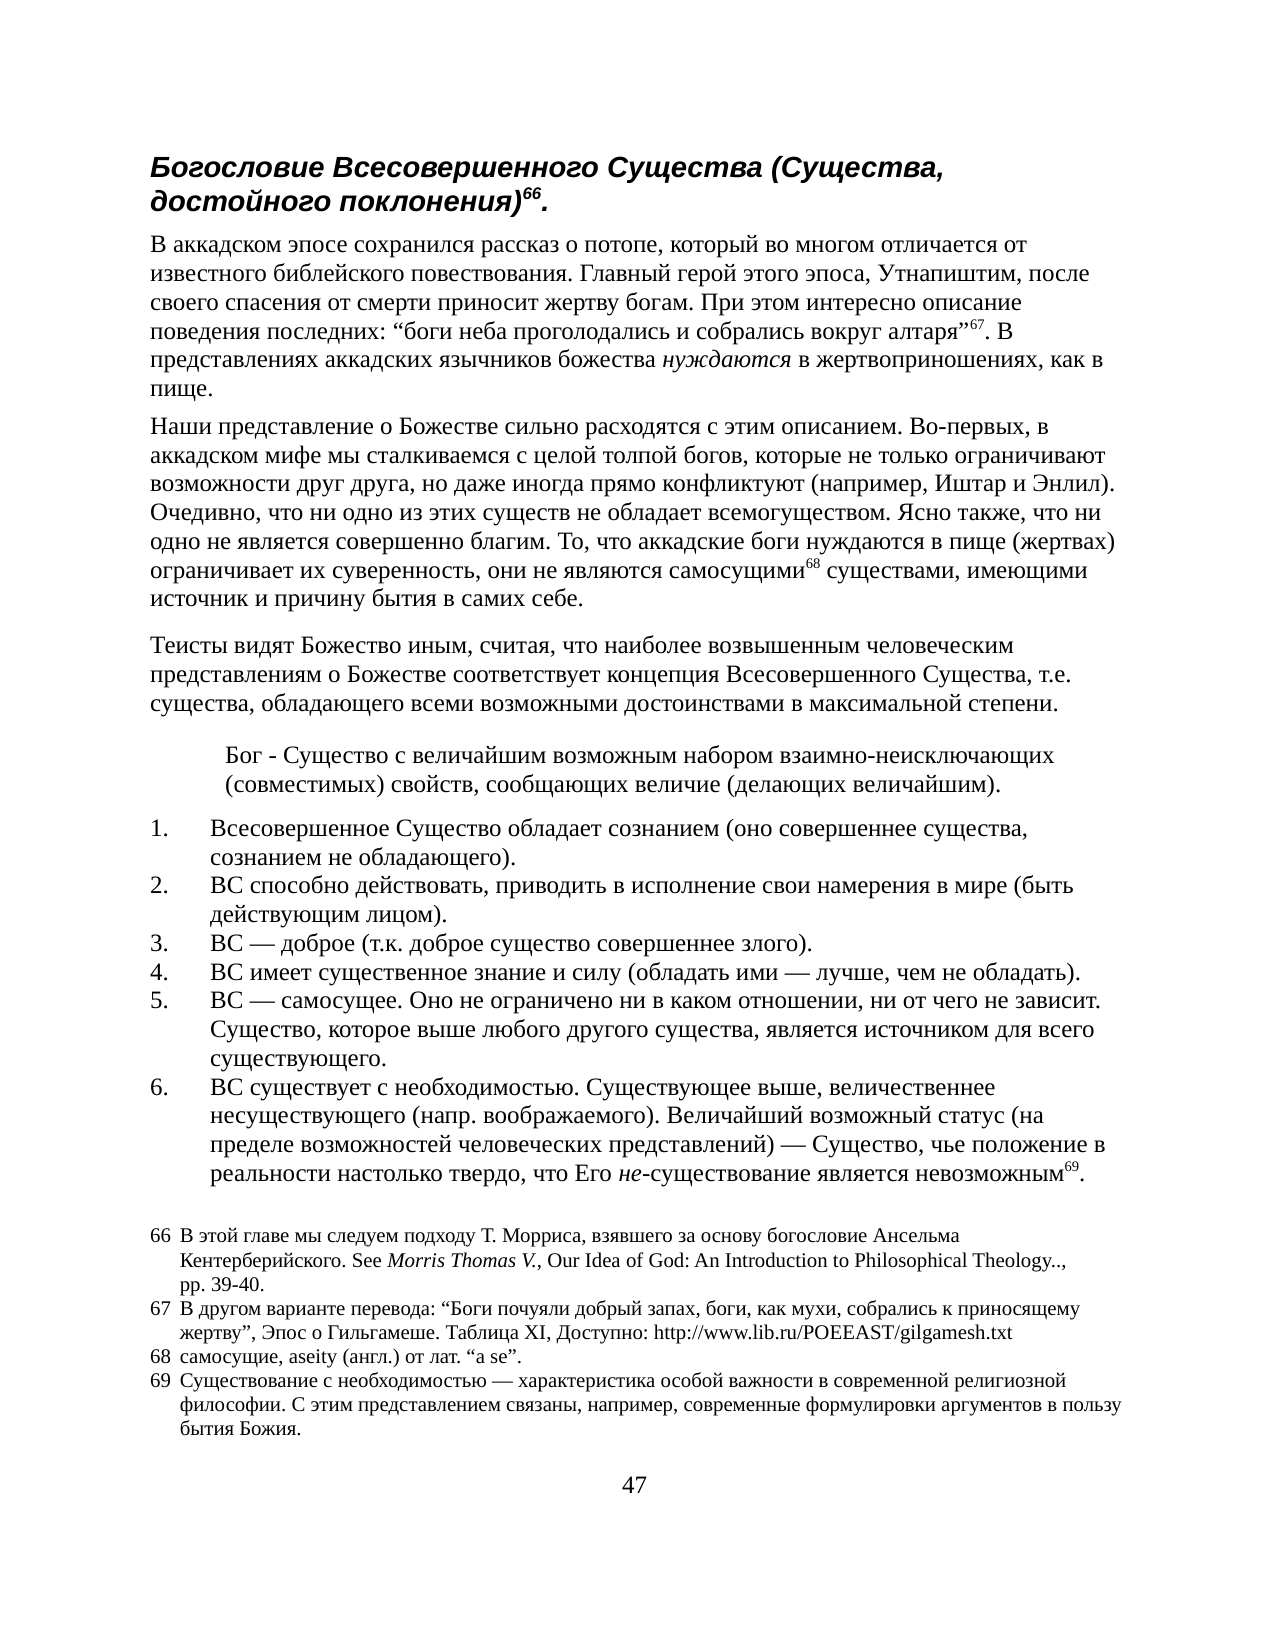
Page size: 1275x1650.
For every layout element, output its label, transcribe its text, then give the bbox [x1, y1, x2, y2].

list ВС — самосущее. Оно не ограничено ни в каком отношении, ни от чего не зависит. Существо, которое выше любого другого существа, является источником для всего существующего. [150, 985, 1125, 1072]
text самосущие, aseity (англ.) от лат. “a se”. [150, 1344, 1125, 1368]
list Существование с необходимостью — характеристика особой важности в современной религиозной философии. С этим представлением связаны, например, современные формулировки аргументов в пользу бытия Божия. [150, 1368, 1125, 1440]
subtitle Богословие Всесовершенного Существа (Существа, достойного поклонения). [150, 150, 1125, 217]
text В этой главе мы следуем подходу Т. Морриса, взявшего за основу богословие Ансельма Кентерберийского. See Morris Thomas V., Our Idea of God: An Introduction to Philosophical Theology.., pp. 39-40. [150, 1223, 1125, 1296]
list ВС — доброе (т.к. доброе существо совершеннее злого). [150, 928, 1125, 957]
text В аккадском эпосе сохранился рассказ о потопе, который во многом отличается от известного библейского повествования. Главный герой этого эпоса, Утнапиштим, после своего спасения от смерти приносит жертву богам. При этом интересно описание поведения последних: “боги неба проголодались и собрались вокруг алтаря”. В представлениях аккадских язычников божества нуждаются в жертвоприношениях, как в пище. [150, 229, 1125, 402]
list ВС имеет существенное знание и силу (обладать ими — лучше, чем не обладать). [150, 957, 1125, 985]
list ВС существует с необходимостью. Существующее выше, величественнее несуществующего (напр. воображаемого). Величайший возможный статус (на пределе возможностей человеческих представлений) — Существо, чье положение в реальности настолько твердо, что Его не-существование является невозможным. [150, 1072, 1125, 1187]
text Наши представление о Божестве сильно расходятся с этим описанием. Во-первых, в аккадском мифе мы сталкиваемся с целой толпой богов, которые не только ограничивают возможности друг друга, но даже иногда прямо конфликтуют (например, Иштар и Энлил). Очедивно, что ни одно из этих существ не обладает всемогуществом. Ясно также, что ни одно не является совершенно благим. То, что аккадские боги нуждаются в пище (жертвах) ограничивает их суверенность, они не являются самосущими существами, имеющими источник и причину бытия в самих себе. [150, 411, 1125, 612]
list ВС способно действовать, приводить в исполнение свои намерения в мире (быть действующим лицом). [150, 870, 1125, 928]
text Бог - Существо с величайшим возможным набором взаимно-неисключающих (совместимых) свойств, сообщающих величие (делающих величайшим). [225, 740, 1125, 798]
text Теисты видят Божество иным, считая, что наиболее возвышенным человеческим представлениям о Божестве соответствует концепция Всесовершенного Существа, т.е. существа, обладающего всеми возможными достоинствами в максимальной степени. [150, 630, 1125, 716]
text В другом варианте перевода: “Боги почуяли добрый запах, боги, как мухи, собрались к приносящему жертву”, Эпос о Гильгамеше. Таблица XI, Доступно: http://www.lib.ru/POEEAST/gilgamesh.txt [150, 1296, 1125, 1344]
list Всесовершенное Существо обладает сознанием (оно совершеннее существа, сознанием не обладающего). [150, 813, 1125, 870]
